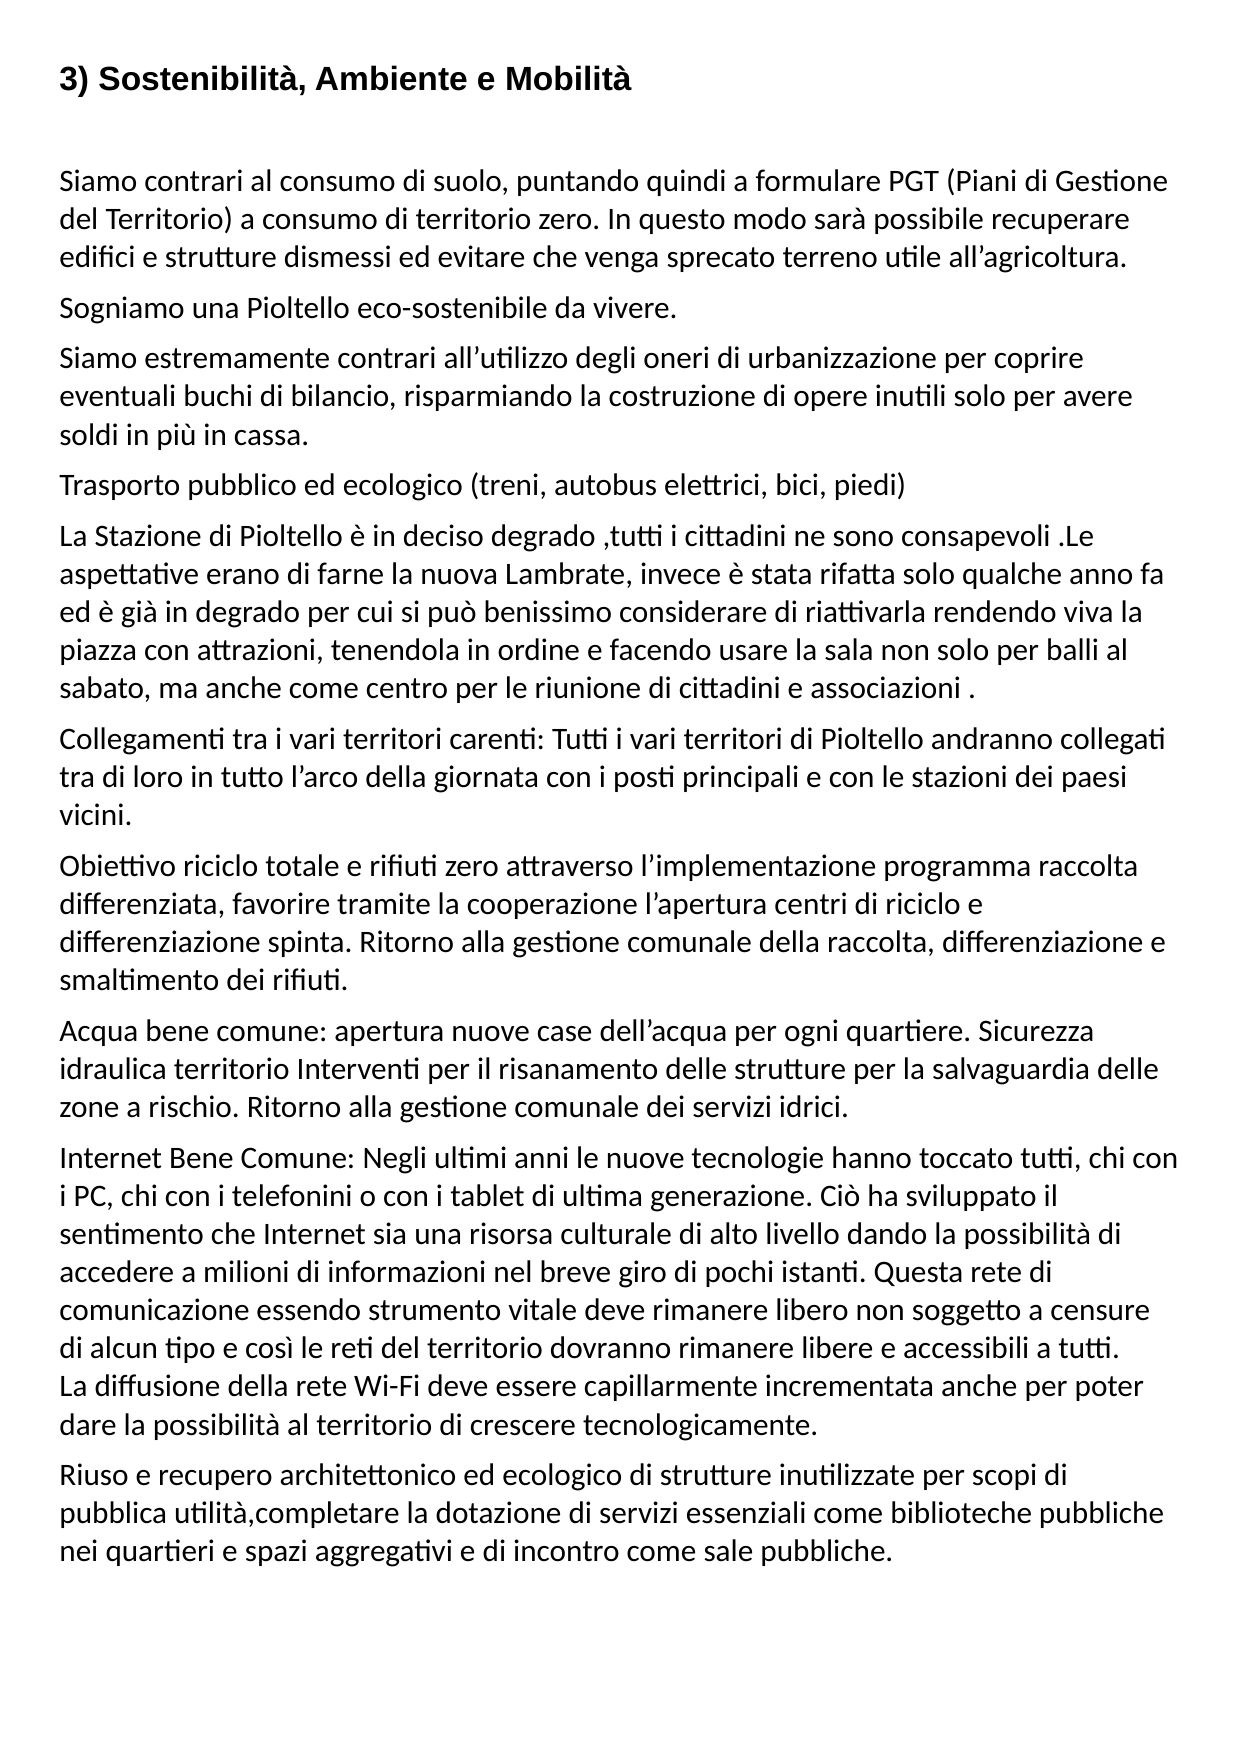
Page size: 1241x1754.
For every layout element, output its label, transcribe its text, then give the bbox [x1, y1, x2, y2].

text La Stazione di Pioltello è in deciso degrado ,tutti i cittadini ne sono consapevoli .Le aspettative erano di farne la nuova Lambrate, invece è stata rifatta solo qualche anno fa ed è già in degrado per cui si può benissimo considerare di riattivarla rendendo viva la piazza con attrazioni, tenendola in ordine e facendo usare la sala non solo per balli al sabato, ma anche come centro per le riunione di cittadini e associazioni . [59, 516, 1181, 706]
text Collegamenti tra i vari territori carenti: Tutti i vari territori di Pioltello andranno collegati tra di loro in tutto l’arco della giornata con i posti principali e con le stazioni dei paesi vicini. [59, 719, 1181, 833]
text Obiettivo riciclo totale e rifiuti zero attraverso l’implementazione programma raccolta differenziata, favorire tramite la cooperazione l’apertura centri di riciclo e differenziazione spinta. Ritorno alla gestione comunale della raccolta, differenziazione e smaltimento dei rifiuti. [59, 846, 1181, 998]
text Riuso e recupero architettonico ed ecologico di strutture inutilizzate per scopi di pubblica utilità,completare la dotazione di servizi essenziali come biblioteche pubbliche nei quartieri e spazi aggregativi e di incontro come sale pubbliche. [59, 1455, 1181, 1569]
text Siamo contrari al consumo di suolo, puntando quindi a formulare PGT (Piani di Gestione del Territorio) a consumo di territorio zero. In questo modo sarà possibile recuperare edifici e strutture dismessi ed evitare che venga sprecato terreno utile all’agricoltura. [59, 161, 1181, 275]
text Acqua bene comune: apertura nuove case dell’acqua per ogni quartiere. Sicurezza idraulica territorio Interventi per il risanamento delle strutture per la salvaguardia delle zone a rischio. Ritorno alla gestione comunale dei servizi idrici. [59, 1011, 1181, 1125]
text Sogniamo una Pioltello eco-sostenibile da vivere. [59, 288, 1181, 326]
text Internet Bene Comune: Negli ultimi anni le nuove tecnologie hanno toccato tutti, chi con i PC, chi con i telefonini o con i tablet di ultima generazione. Ciò ha sviluppato il sentimento che Internet sia una risorsa culturale di alto livello dando la possibilità di accedere a milioni di informazioni nel breve giro di pochi istanti. Questa rete di comunicazione essendo strumento vitale deve rimanere libero non soggetto a censure di alcun tipo e così le reti del territorio dovranno rimanere libere e accessibili a tutti. La diffusione della rete Wi-Fi deve essere capillarmente incrementata anche per poter dare la possibilità al territorio di crescere tecnologicamente. [59, 1138, 1181, 1443]
subtitle 3) Sostenibilità, Ambiente e Mobilità [59, 59, 1181, 98]
text Siamo estremamente contrari all’utilizzo degli oneri di urbanizzazione per coprire eventuali buchi di bilancio, risparmiando la costruzione di opere inutili solo per avere soldi in più in cassa. [59, 338, 1181, 453]
text Trasporto pubblico ed ecologico (treni, autobus elettrici, bici, piedi) [59, 465, 1181, 503]
